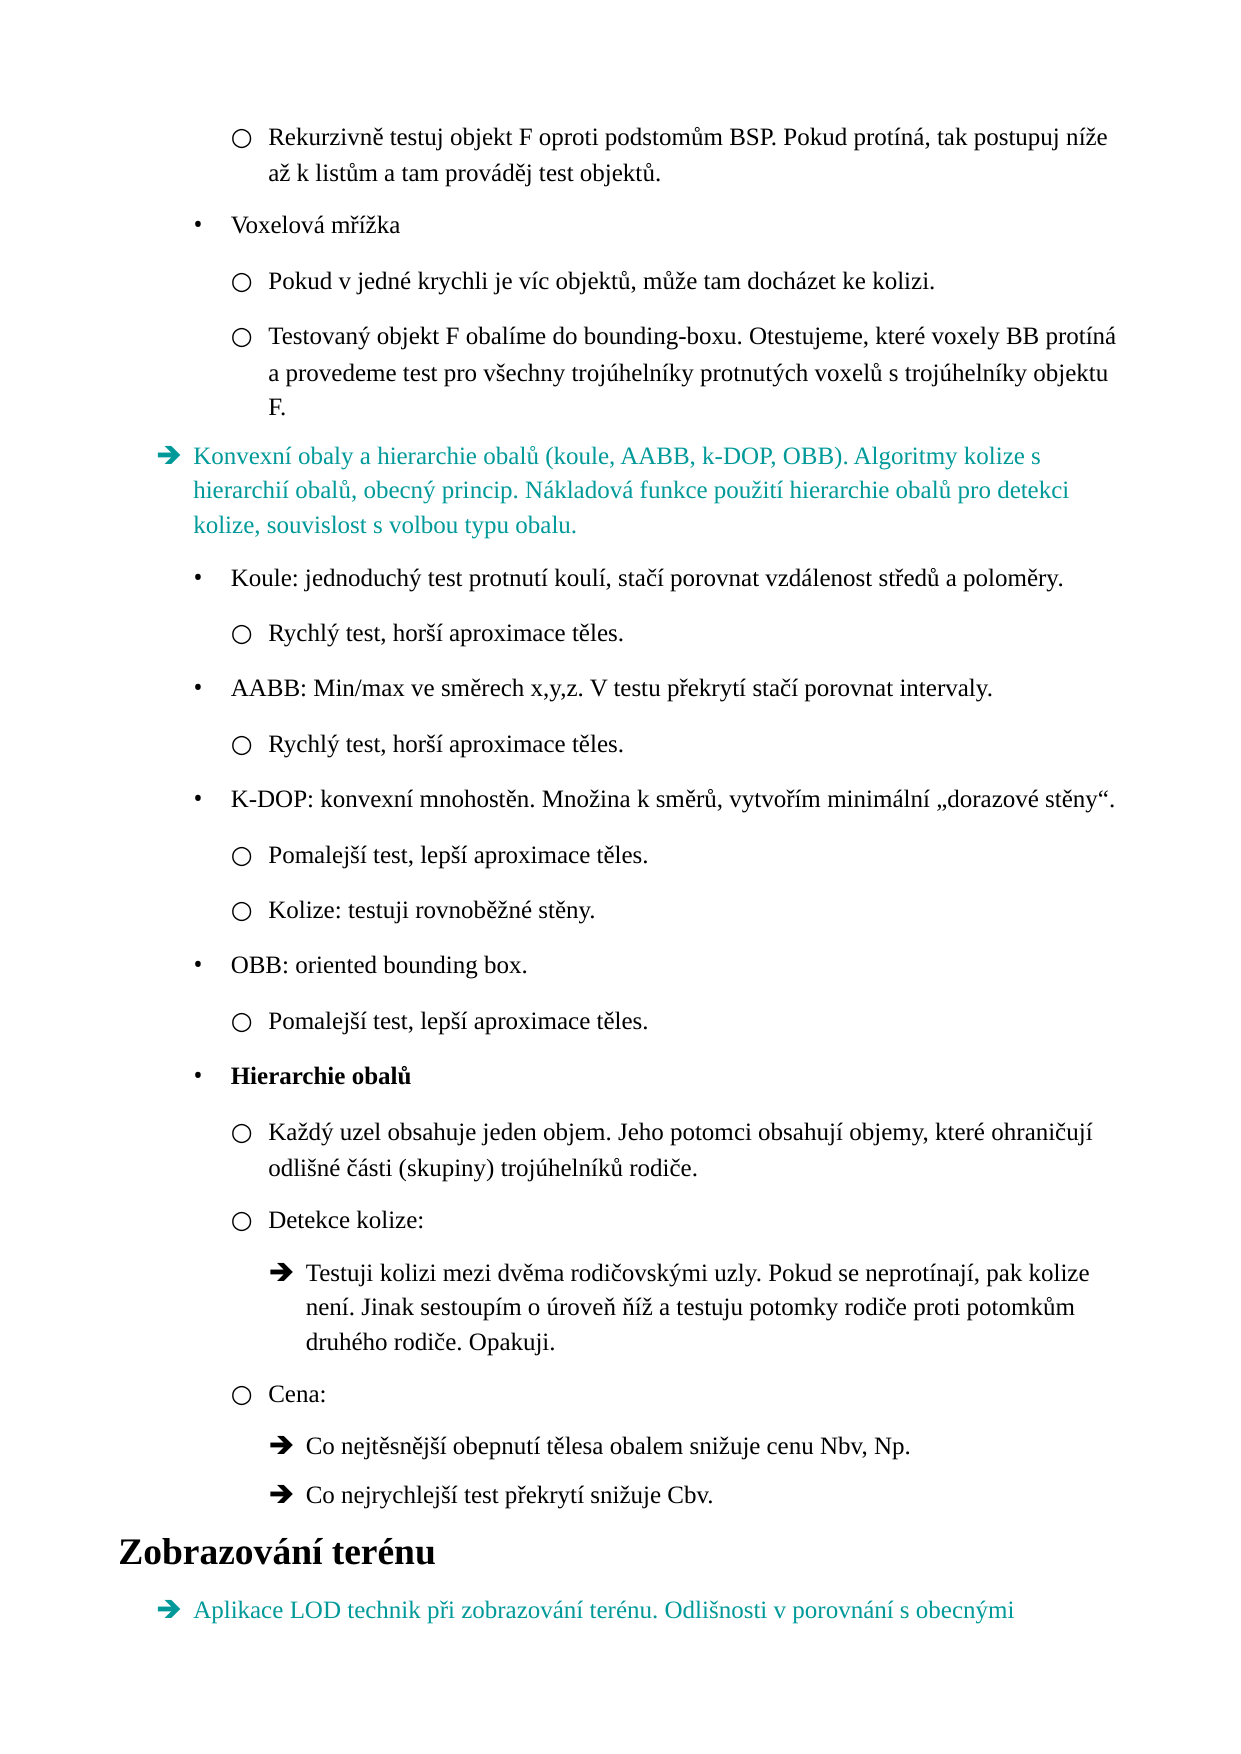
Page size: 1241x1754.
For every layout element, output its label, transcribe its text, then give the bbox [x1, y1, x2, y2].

list K-DOP: konvexní mnohostěn. Množina k směrů, vytvořím minimální „dorazové stěny“. [193, 781, 1122, 815]
list Rychlý test, horší aproximace těles. [231, 614, 1122, 649]
list Co nejrychlejší test překrytí snižuje Cbv. [268, 1480, 1122, 1509]
list Voxelová mřížka [193, 207, 1122, 241]
list Kolize: testuji rovnoběžné stěny. [231, 892, 1122, 926]
list Pokud v jedné krychli je víc objektů, může tam docházet ke kolizi. [231, 262, 1122, 296]
list Detekce kolize: [231, 1202, 1122, 1236]
list OBB: oriented bounding box. [193, 947, 1122, 981]
list Konvexní obaly a hierarchie obalů (koule, AABB, k-DOP, OBB). Algoritmy kolize s hierarchií obalů, obecný princip. Nákladová funkce použití hierarchie obalů pro detekci kolize, souvislost s volbou typu obalu. [156, 441, 1122, 539]
list Hierarchie obalů [193, 1058, 1122, 1092]
list Pomalejší test, lepší aproximace těles. [231, 1002, 1122, 1037]
list Cena: [231, 1376, 1122, 1410]
list AABB: Min/max ve směrech x,y,z. V testu překrytí stačí porovnat intervaly. [193, 670, 1122, 704]
list Aplikace LOD technik při zobrazování terénu. Odlišnosti v porovnání s obecnými [156, 1595, 1122, 1624]
list Rychlý test, horší aproximace těles. [231, 725, 1122, 759]
list Testovaný objekt F obalíme do bounding-boxu. Otestujeme, které voxely BB protíná a provedeme test pro všechny trojúhelníky protnutých voxelů s trojúhelníky objektu F. [231, 318, 1122, 421]
list Rekurzivně testuj objekt F oproti podstomům BSP. Pokud protíná, tak postupuj níže až k listům a tam prováděj test objektů. [231, 118, 1122, 187]
list Testuji kolizi mezi dvěma rodičovskými uzly. Pokud se neprotínají, pak kolize není. Jinak sestoupím o úroveň ňíž a testuju potomky rodiče proti potomkům druhého rodiče. Opakuji. [268, 1258, 1122, 1355]
list Koule: jednoduchý test protnutí koulí, stačí porovnat vzdálenost středů a poloměry. [193, 559, 1122, 593]
list Co nejtěsnější obepnutí tělesa obalem snižuje cenu Nbv, Np. [268, 1431, 1122, 1460]
text Zobrazování terénu [118, 1529, 1122, 1572]
list Pomalejší test, lepší aproximace těles. [231, 836, 1122, 870]
list Každý uzel obsahuje jeden objem. Jeho potomci obsahují objemy, které ohraničují odlišné části (skupiny) trojúhelníků rodiče. [231, 1113, 1122, 1182]
